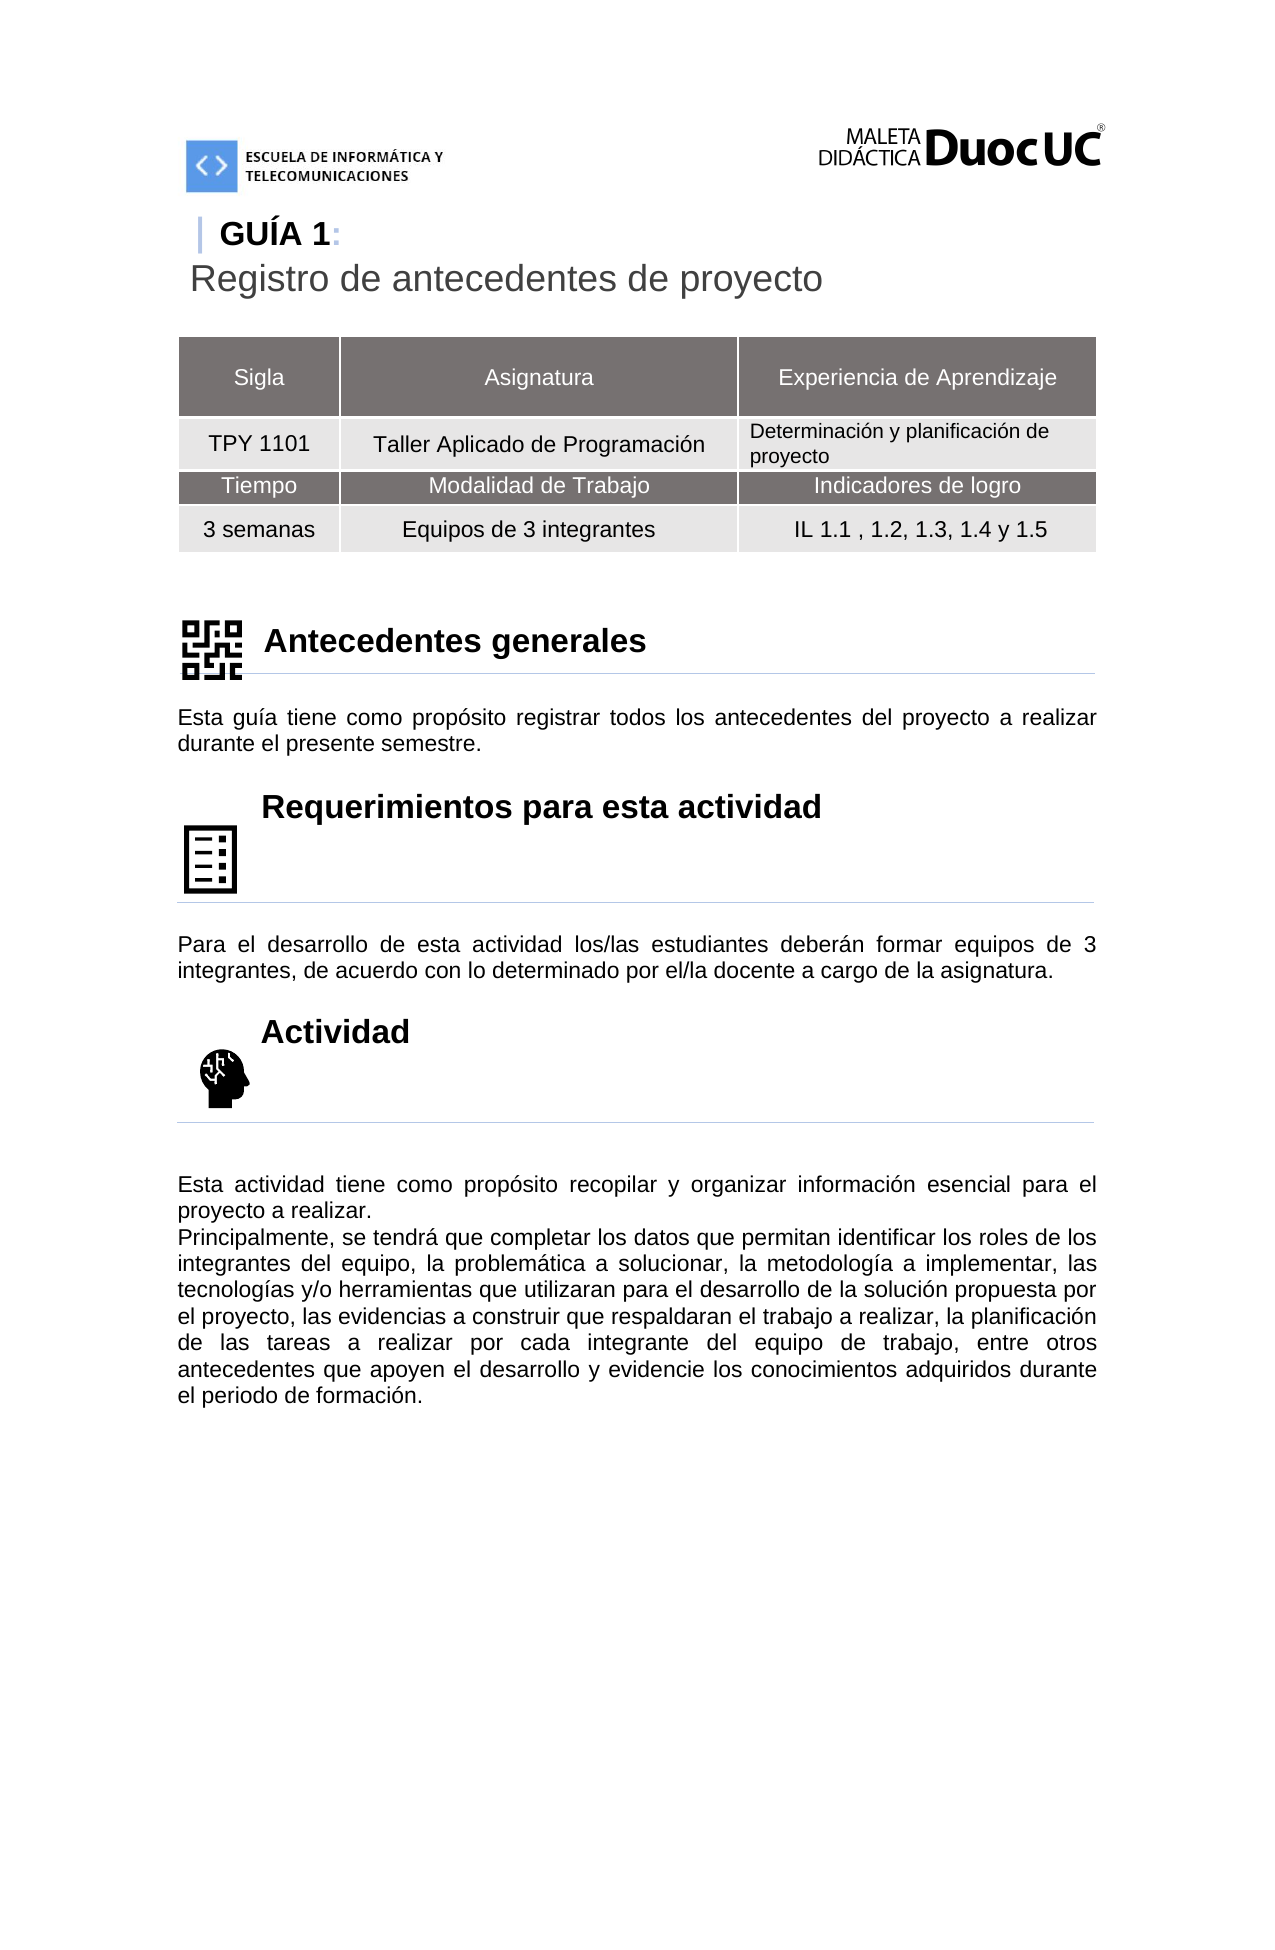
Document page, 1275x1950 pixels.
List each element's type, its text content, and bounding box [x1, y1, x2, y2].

table_cell Modalidad de Trabajo [341, 472, 737, 504]
table_cell Determinación y planificación de proyecto [739, 419, 1096, 469]
text Esta actividad tiene como propósito recopilar y organizar información esencial para el proyecto a realizar. [177, 1171, 1098, 1224]
table_header Antecedentes generales [179, 592, 1096, 659]
table_cell Sigla [179, 337, 339, 416]
table_cell IL 1.1 , 1.2, 1.3, 1.4 y 1.5 [739, 506, 1096, 552]
table_cell Equipos de 3 integrantes [341, 506, 737, 552]
table_cell TPY 1101 [179, 419, 339, 469]
subtitle Esta guía tiene como propósito registrar todos los antecedentes del proyecto a realizar durante el presente semestre. [177, 704, 1098, 757]
table_cell Indicadores de logro [739, 472, 1096, 504]
table_header | GUÍA 1: Registro de antecedentes de proyecto [178, 205, 1097, 337]
table_cell Experiencia de Aprendizaje [739, 337, 1096, 416]
subtitle Para el desarrollo de esta actividad los/las estudiantes deberán formar equipos de 3 integrantes, de acuerdo con lo determinado por el/la docente a cargo de la asignatura. [177, 931, 1098, 984]
table_header Requerimientos para esta actividad [179, 787, 1096, 901]
table_cell Tiempo [179, 472, 339, 504]
table_header Actividad [179, 1012, 1096, 1114]
table_cell Asignatura [341, 337, 737, 416]
table_cell Taller Aplicado de Programación [341, 419, 737, 469]
text Principalmente, se tendrá que completar los datos que permitan identificar los roles de los integrantes del equipo, la problemática a solucionar, la metodología a implementar, las tecnologías y/o herramientas que utilizaran para el desarrollo de la solución propuesta por el proyecto, las evidencias a construir que respaldaran el trabajo a realizar, la planificación de las tareas a realizar por cada integrante del equipo de trabajo, entre otros antecedentes que apoyen el desarrollo y evidencie los conocimientos adquiridos durante el periodo de formación. [177, 1224, 1098, 1408]
table_header [1098, 1012, 1274, 1114]
table_cell 3 semanas [179, 506, 339, 552]
